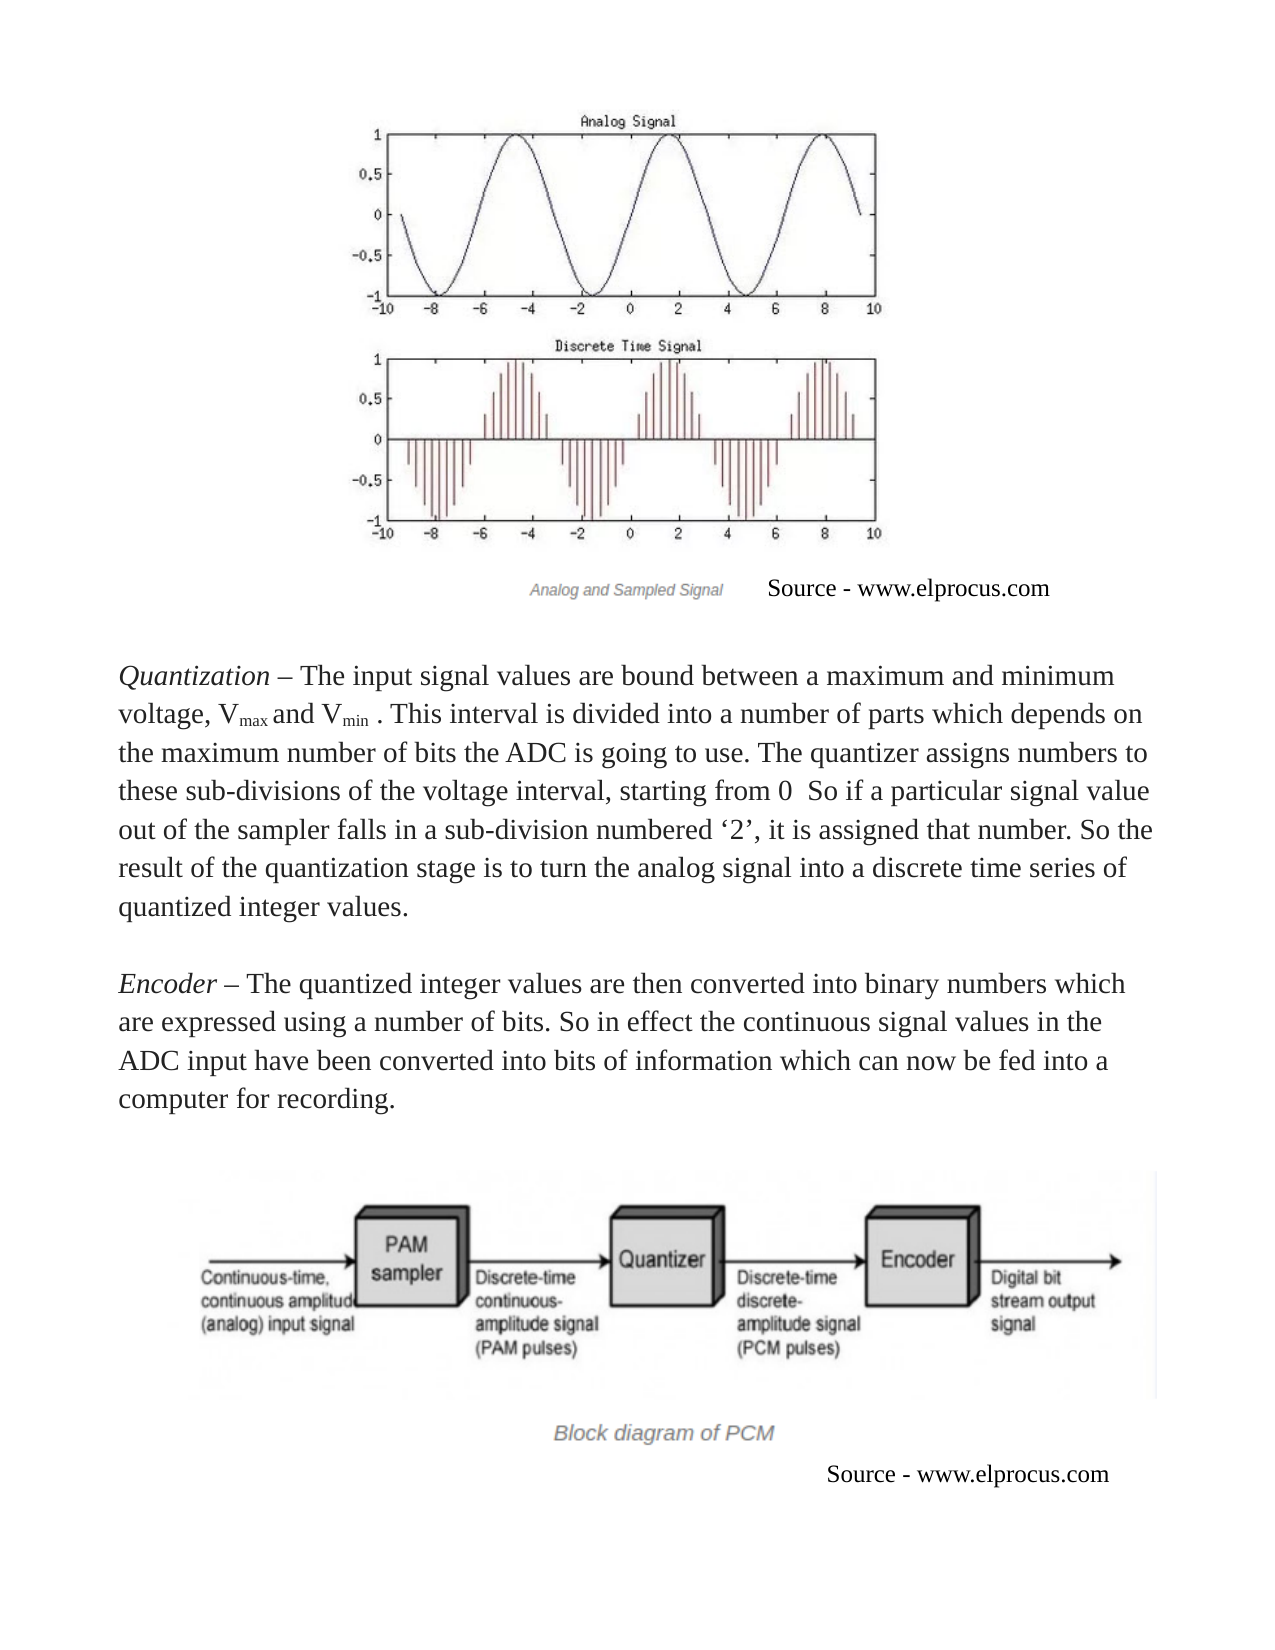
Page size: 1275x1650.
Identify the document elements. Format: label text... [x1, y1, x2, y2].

picture [319, 90, 956, 610]
text Encoder – The quantized integer values are then converted into binary numbers which are expressed using a number of bits. So in effect the continuous signal values in the ADC input have been converted into bits of information which can now be fed into a computer for recording. [118, 966, 1157, 1115]
picture [118, 1158, 1157, 1460]
text Quantization – The input signal values are bound between a maximum and minimum voltage, Vmax and Vmin . This interval is divided into a number of parts which depends on the maximum number of bits the ADC is going to use. The quantizer assigns numbers to these sub-divisions of the voltage interval, starting from 0 So if a particular signal value out of the sampler falls in a sub-division numbered ‘2’, it is assigned that number. So the result of the quantization stage is to turn the analog signal into a discrete time series of quantized integer values. [118, 658, 1157, 922]
